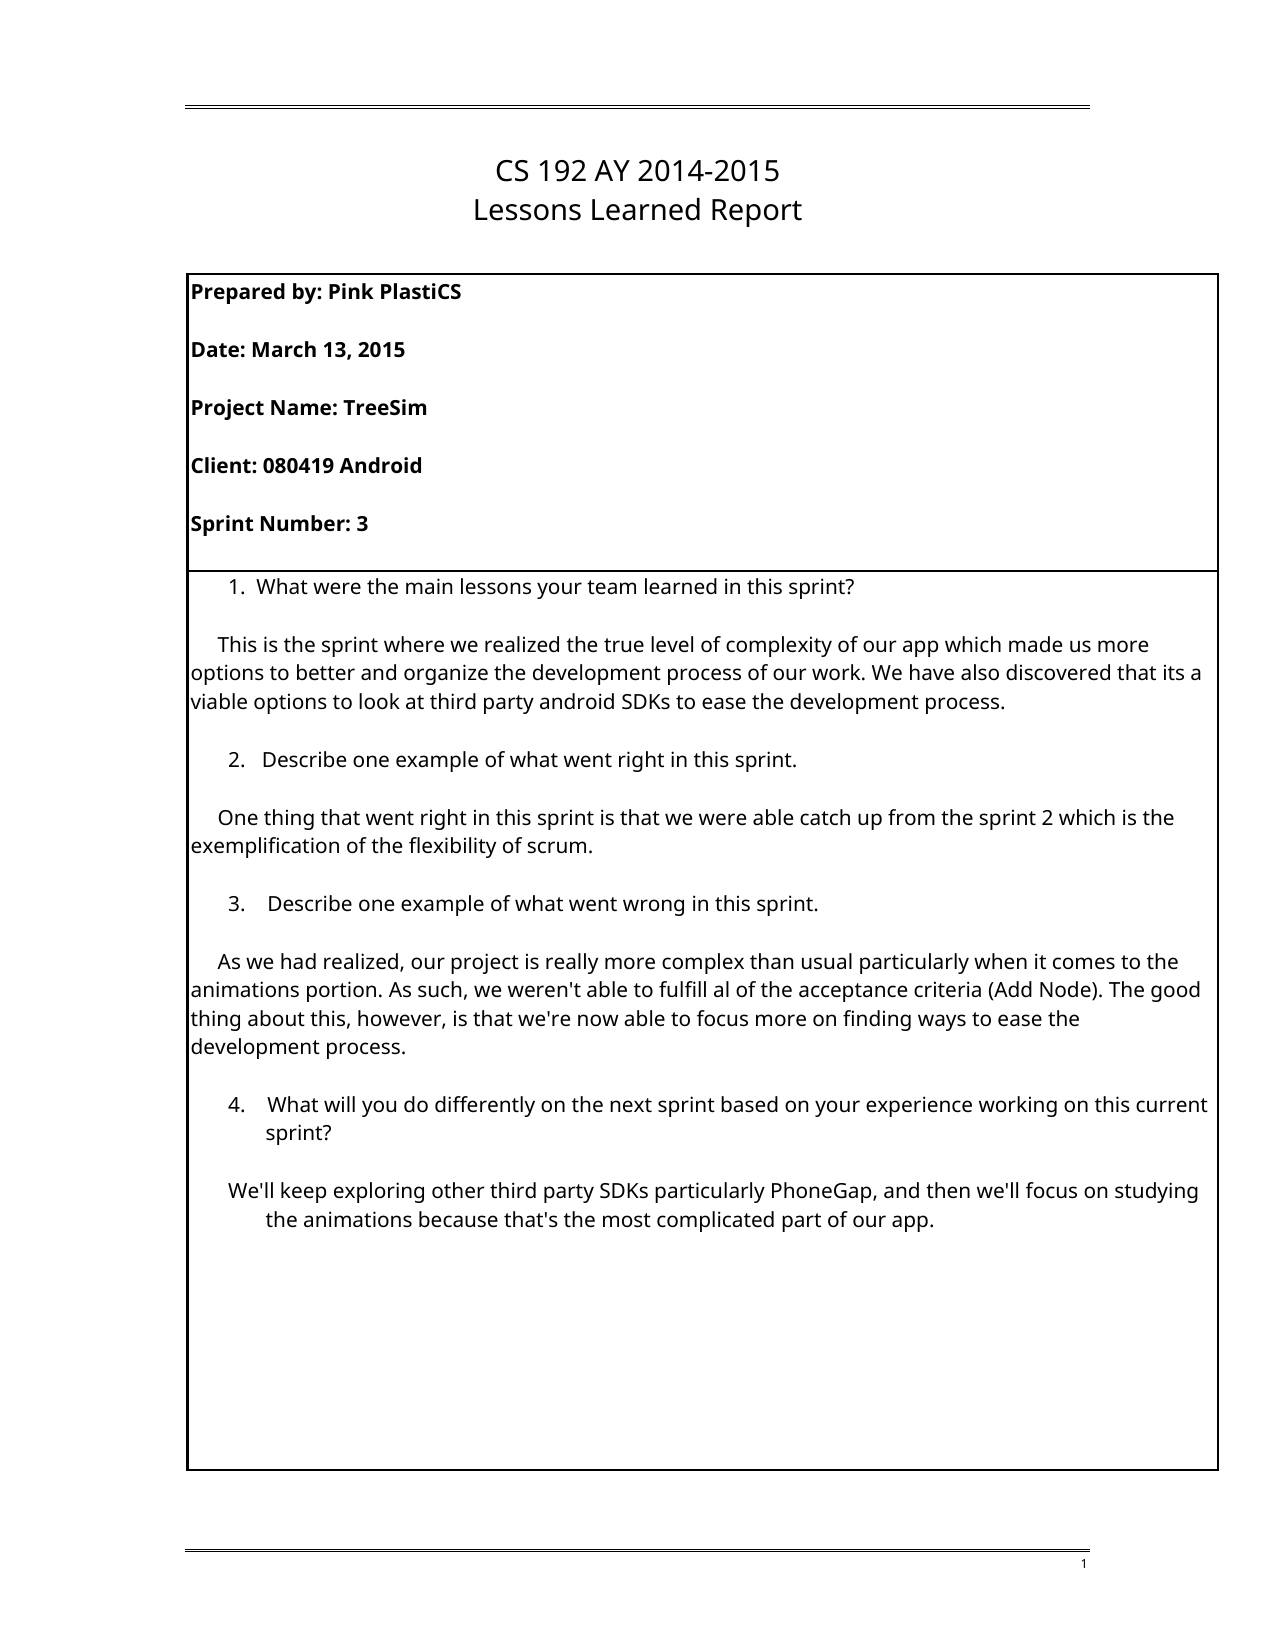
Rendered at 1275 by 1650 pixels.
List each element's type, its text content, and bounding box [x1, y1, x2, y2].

table_cell 1. What were the main lessons your team learned in this sprint? This is the sprint where we realized the true level of complexity of our app which made us more options to better and organize the development process of our work. We have also discovered that its a viable options to look at third party android SDKs to ease the development process. 2. Describe one example of what went right in this sprint. One thing that went right in this sprint is that we were able catch up from the sprint 2 which is the exemplification of the flexibility of scrum. 3. Describe one example of what went wrong in this sprint. As we had realized, our project is really more complex than usual particularly when it comes to the animations portion. As such, we weren't able to fulfill al of the acceptance criteria (Add Node). The good thing about this, however, is that we're now able to focus more on finding ways to ease the development process. 4. What will you do differently on the next sprint based on your experience working on this current sprint? We'll keep exploring other third party SDKs particularly PhoneGap, and then we'll focus on studying the animations because that's the most complicated part of our app. [189, 572, 1217, 1468]
table_header Prepared by: Pink PlastiCS Date: March 13, 2015 Project Name: TreeSim Client: 080419 Android Sprint Number: 3 [189, 275, 1217, 570]
text CS 192 AY 2014-2015 [187, 150, 1087, 190]
text Lessons Learned Report [187, 190, 1087, 229]
